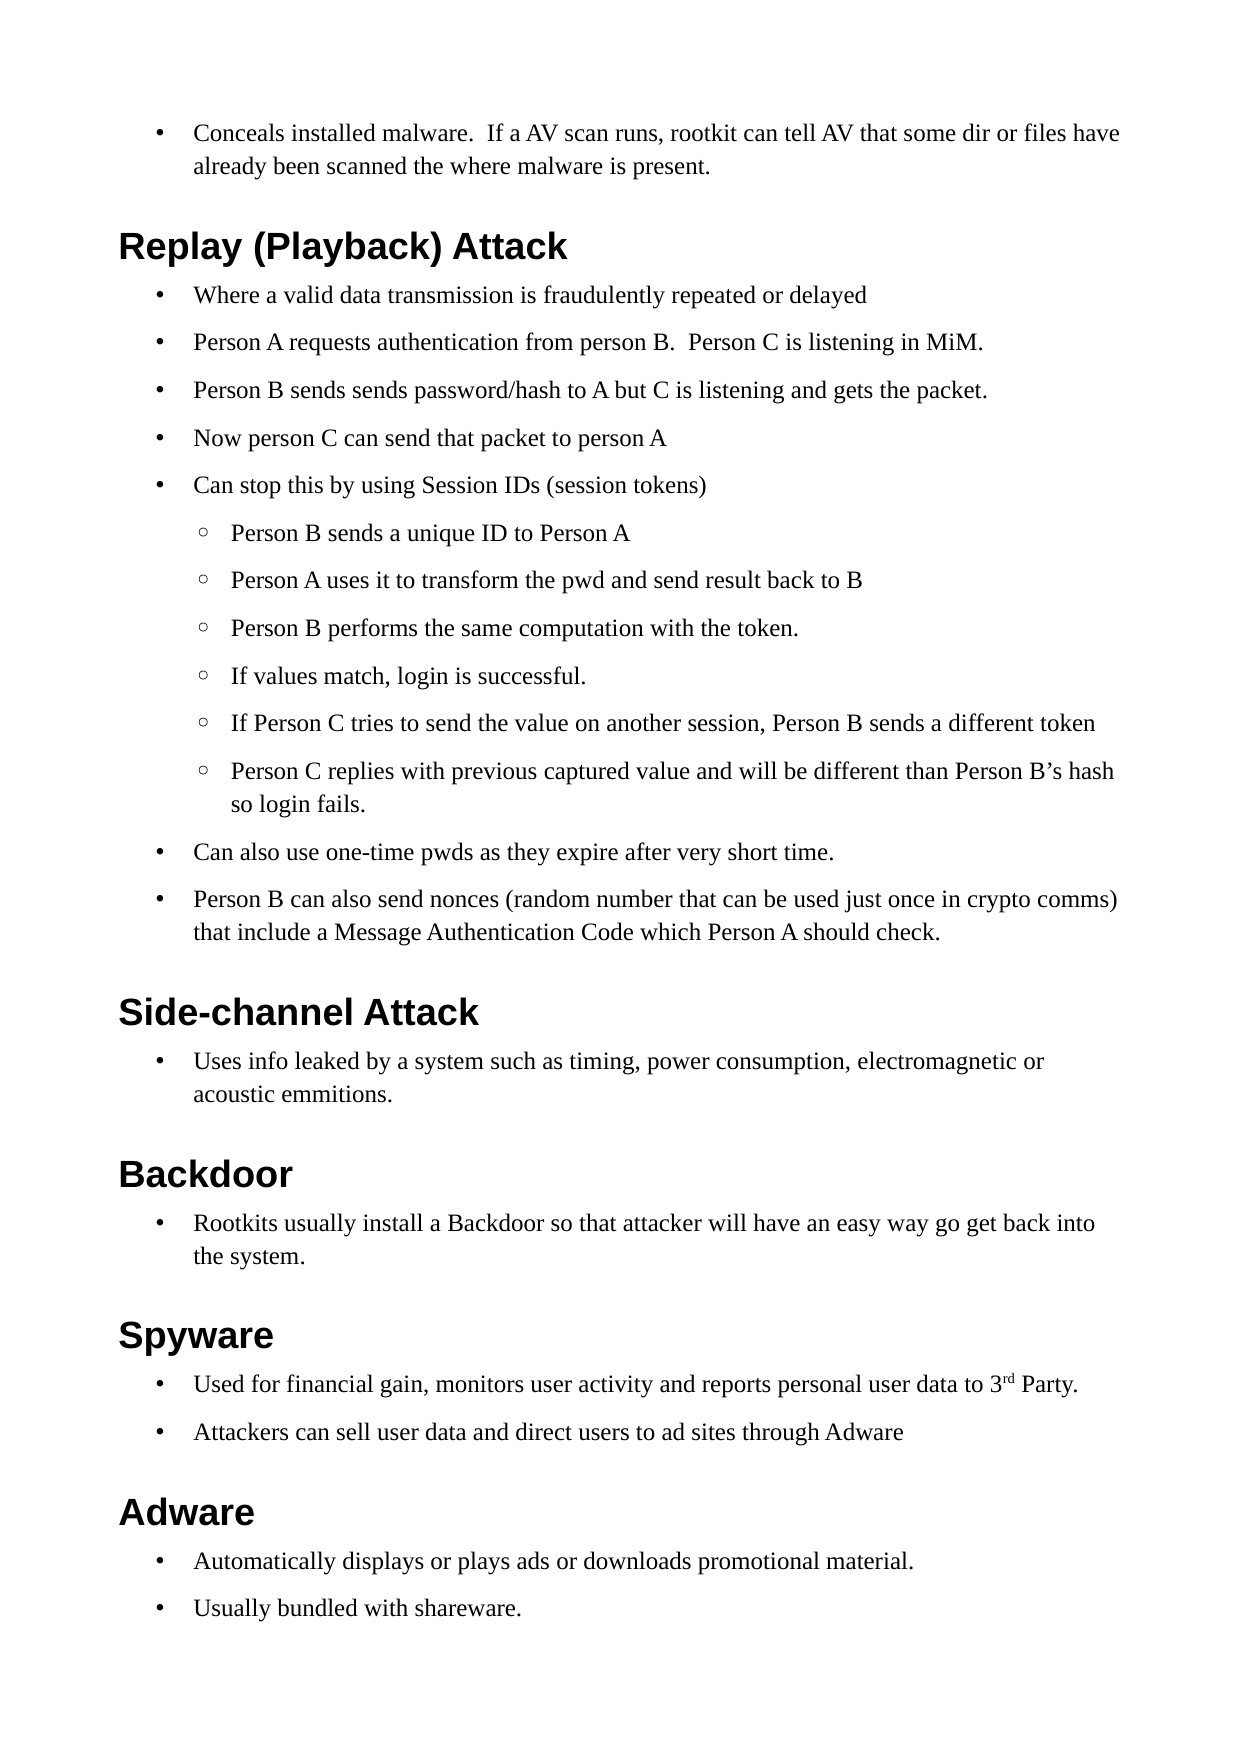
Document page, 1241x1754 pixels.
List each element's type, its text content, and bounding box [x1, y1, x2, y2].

list Usually bundled with shareware. [156, 1593, 1122, 1622]
list Person B can also send nonces (random number that can be used just once in crypto comms) that include a Message Authentication Code which Person A should check. [156, 884, 1122, 946]
subtitle Spyware [118, 1313, 1122, 1357]
subtitle Side-channel Attack [118, 990, 1122, 1033]
list If Person C tries to send the value on another session, Person B sends a different token [193, 708, 1122, 737]
list Used for financial gain, monitors user activity and reports personal user data to 3rd Party. [156, 1369, 1122, 1398]
list Conceals installed malware. If a AV scan runs, rootkit can tell AV that some dir or files have already been scanned the where malware is present. [156, 118, 1122, 180]
list Automatically displays or plays ads or downloads promotional material. [156, 1546, 1122, 1574]
list Person A uses it to transform the pwd and send result back to B [193, 566, 1122, 594]
list Person B sends a unique ID to Person A [193, 518, 1122, 547]
list If values match, login is successful. [193, 661, 1122, 689]
list Rootkits usually install a Backdoor so that attacker will have an easy way go get back into the system. [156, 1208, 1122, 1269]
list Where a valid data transmission is fraudulently repeated or delayed [156, 280, 1122, 309]
subtitle Backdoor [118, 1152, 1122, 1195]
list Person A requests authentication from person B. Person C is listening in MiM. [156, 327, 1122, 356]
list Person B sends sends password/hash to A but C is listening and gets the packet. [156, 375, 1122, 404]
subtitle Adware [118, 1490, 1122, 1533]
list Now person C can send that packet to person A [156, 423, 1122, 451]
list Can stop this by using Session IDs (session tokens) [156, 470, 1122, 499]
list Person B performs the same computation with the token. [193, 613, 1122, 642]
list Can also use one-time pwds as they expire after very short time. [156, 837, 1122, 865]
list Attackers can sell user data and direct users to ad sites through Adware [156, 1417, 1122, 1446]
subtitle Replay (Playback) Attack [118, 224, 1122, 267]
list Uses info leaked by a system such as timing, power consumption, electromagnetic or acoustic emmitions. [156, 1046, 1122, 1108]
list Person C replies with previous captured value and will be different than Person B’s hash so login fails. [193, 756, 1122, 818]
